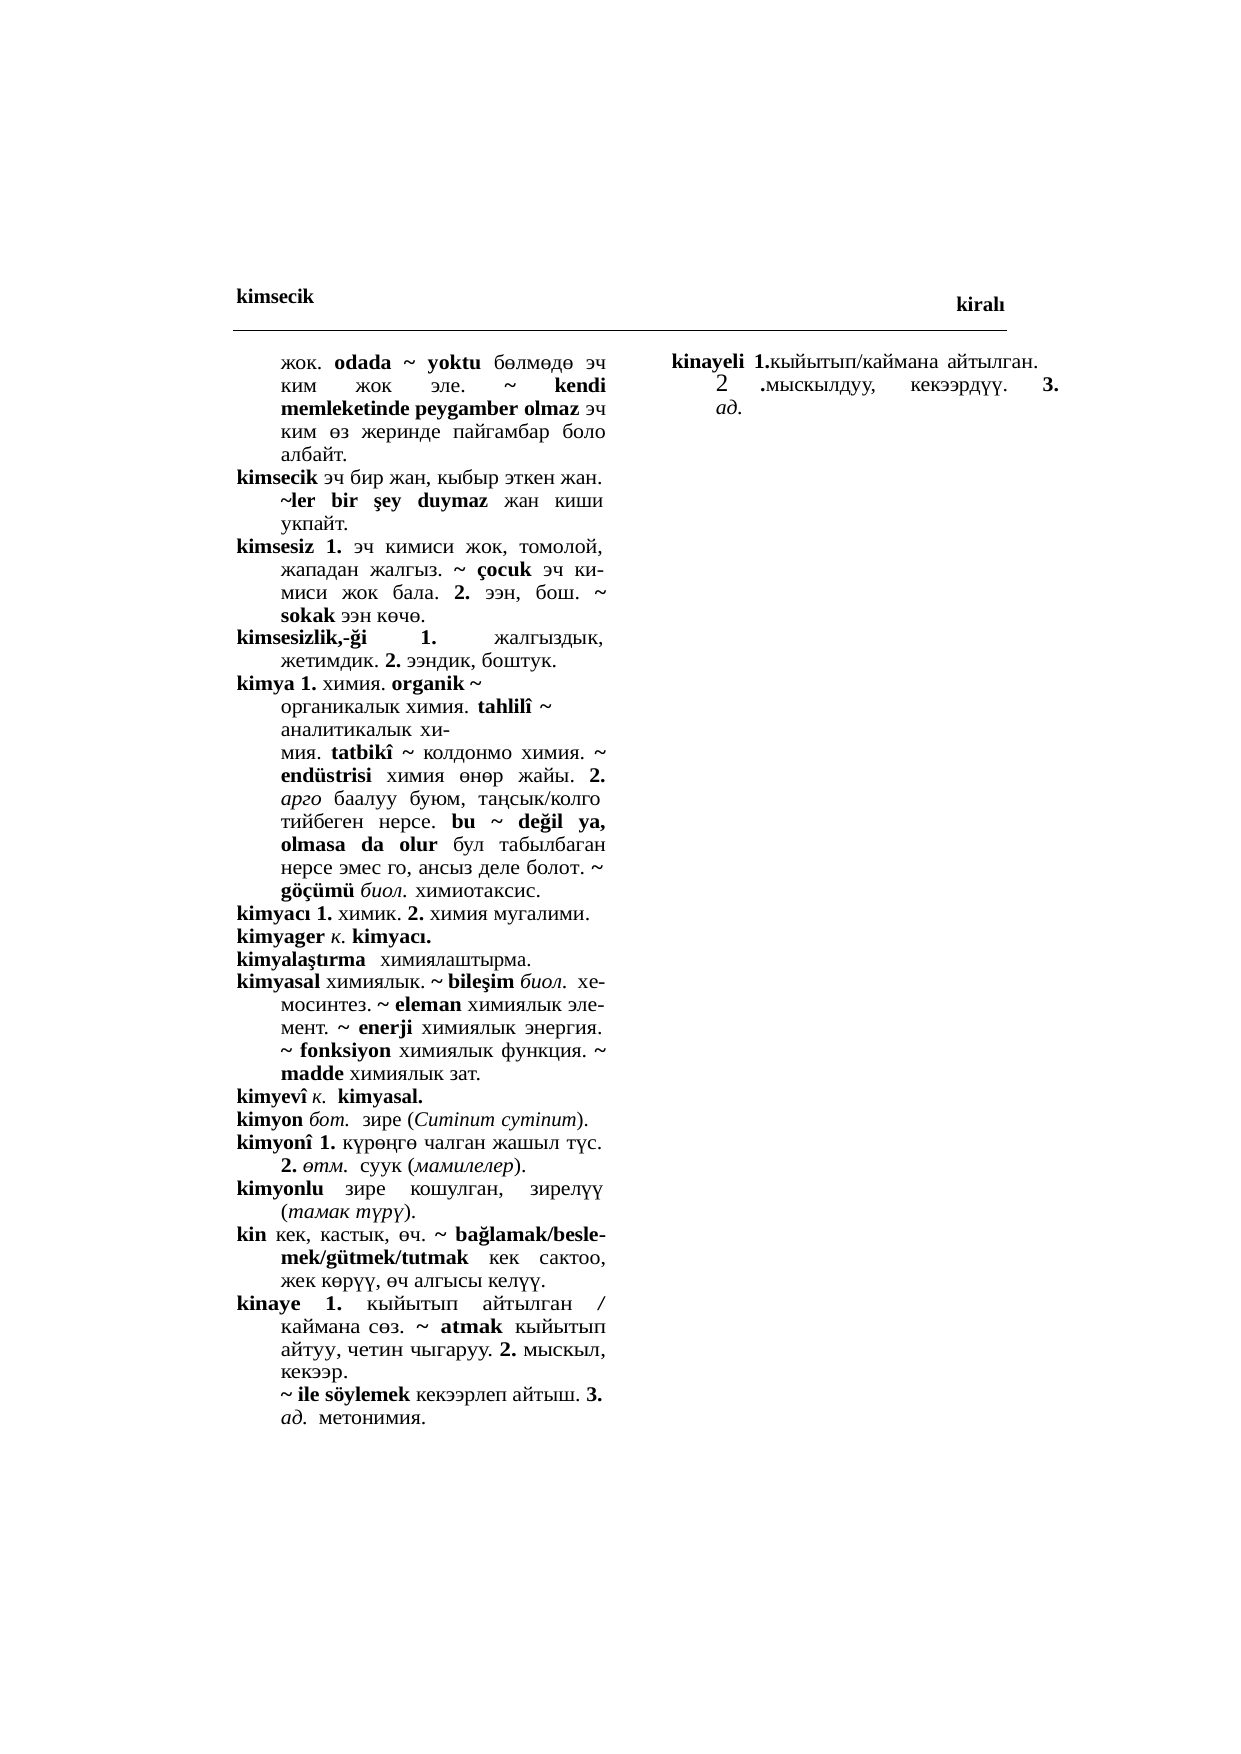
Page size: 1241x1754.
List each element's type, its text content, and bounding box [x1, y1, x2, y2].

text ~ler bir şey duymaz жан киши [281, 489, 606, 512]
text göçümü биол. химиотаксис. kimyacı 1. химик. 2. химия мугалими. kimyager к. kimyacı. [236, 879, 606, 948]
text kimyasal химиялык. ~ bileşim биол. хе- мосинтез. ~ eleman химиялык эле- [236, 971, 606, 1016]
text kin кек, кастык, өч. ~ bağlamak/besle- mek/gütmek/tutmak кек сактоо, жек көрүү, өч алгысы келүү. [236, 1223, 606, 1292]
text kimyevî к. kimyasal. [236, 1085, 606, 1108]
text миси жок бала. 2. ээн, бош. ~ sokak ээн көчө. [281, 581, 606, 627]
text kimyon бот. зире (Cuminum cyminum). [236, 1108, 606, 1131]
text kimyalaştırma химиялаштырма. [236, 948, 606, 971]
list .мыскылдуу, кекээрдүү. 3. ад. [716, 373, 1059, 419]
text мия. tatbikî ~ колдонмо химия. ~ endüstrisi химия өнөр жайы. 2. арго баалуу буюм, таңсык/колго [281, 741, 606, 810]
text ад. метонимия. [281, 1406, 428, 1429]
text ~ ile söylemek кекээрлеп айтыш. 3. [281, 1383, 606, 1406]
text жок. odada ~ yoktu бөлмөдө эч ким жок эле. ~ kendi memleketinde peygamber olmaz эч ким өз жеринде пайгамбар боло албайт. [281, 350, 606, 466]
text kinayeli 1.кыйытып/каймана айтылган. [671, 350, 1065, 373]
text kimsecik [236, 284, 315, 308]
text kimsecik эч бир жан, кыбыр эткен жан. [236, 466, 606, 489]
text 2. өтм. суук (мамилелер). [281, 1154, 527, 1177]
text тийбеген нерсе. bu ~ değil ya, olmasa da olur бул табылбаган нерсе эмес го, ансыз деле болот. ~ [281, 810, 606, 879]
text жетимдик. 2. ээндик, боштук. [281, 649, 558, 672]
text kimsesizlik,-ği 1. жалгыздык, [236, 627, 606, 649]
text kimya 1. химия. organik ~ органикалык химия. tahlilî ~ аналитикалык хи- [236, 672, 606, 741]
text (тамак түрү). [281, 1200, 417, 1223]
text kiralı [895, 292, 1065, 316]
text укпайт. [281, 512, 351, 535]
text мент. ~ enerji химиялык энергия. [281, 1016, 606, 1039]
text kinaye 1. кыйытып айтылган / каймана сөз. ~ atmak кыйытып айтуу, четин чыгаруу. 2. мыскыл, кекээр. [236, 1292, 606, 1383]
text kimyonî 1. күрөңгө чалган жашыл түс. [236, 1131, 606, 1154]
text kimyonlu зире кошулган, зирелүү [236, 1177, 606, 1200]
text kimsesiz 1. эч кимиси жок, томолой, жападан жалгыз. ~ çocuk эч ки- [236, 535, 606, 581]
text ~ fonksiyon химиялык функция. ~ madde химиялык зат. [281, 1039, 606, 1085]
